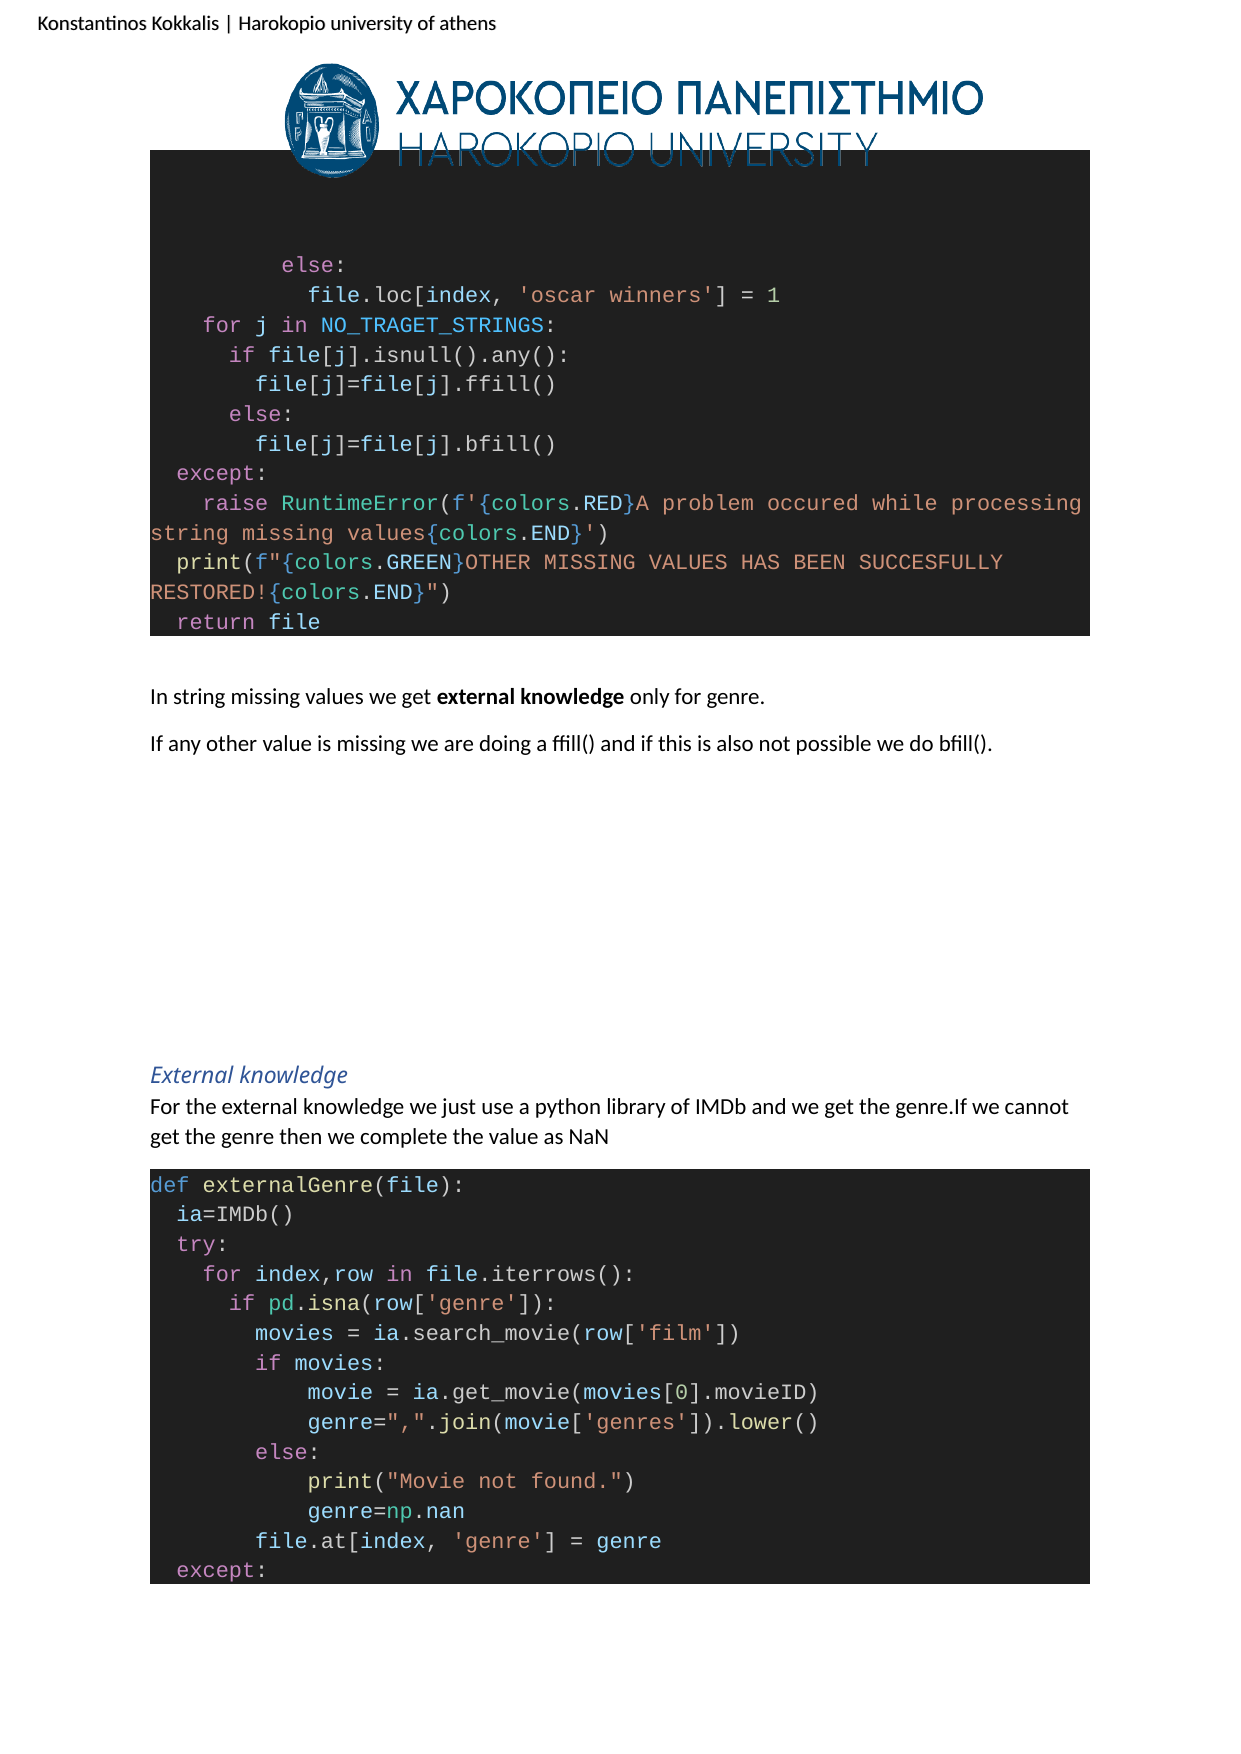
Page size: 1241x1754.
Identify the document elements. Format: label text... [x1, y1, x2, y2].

text else: [150, 398, 1090, 428]
text movie = ia.get_movie(movies[0].movieID) [150, 1377, 1090, 1406]
text for j in NO_TRAGET_STRINGS: [150, 309, 1090, 339]
text file.at[index, 'genre'] = genre [150, 1525, 1090, 1555]
text movies = ia.search_movie(row['film']) [150, 1317, 1090, 1347]
text for index,row in file.iterrows(): [150, 1258, 1090, 1288]
text For the external knowledge we just use a python library of IMDb and we get the genre.If we cannot get the genre then we complete the value as NaN [150, 1092, 1090, 1150]
text In string missing values we get external knowledge only for genre. [150, 682, 1090, 710]
text file[j]=file[j].ffill() [150, 368, 1090, 398]
text file[j]=file[j].bfill() [150, 428, 1090, 458]
text ia=IMDb() [150, 1198, 1090, 1228]
text return file [150, 606, 1090, 636]
text genre=np.nan [150, 1495, 1090, 1525]
text if movies: [150, 1347, 1090, 1377]
text genre=",".join(movie['genres']).lower() [150, 1406, 1090, 1436]
text else: [150, 150, 1090, 279]
text def externalGenre(file): [150, 1169, 1090, 1198]
text except: [150, 1555, 1090, 1584]
text try: [150, 1228, 1090, 1258]
text raise RuntimeError(f'{colors.RED}A problem occured while processing string missing values{colors.END}') [150, 487, 1090, 547]
text except: [150, 458, 1090, 487]
subtitle External knowledge [150, 1059, 1090, 1090]
text print(f"{colors.GREEN}OTHER MISSING VALUES HAS BEEN SUCCESFULLY RESTORED!{colors.END}") [150, 547, 1090, 606]
text else: [150, 1436, 1090, 1466]
text print("Movie not found.") [150, 1466, 1090, 1495]
text If any other value is missing we are doing a ffill() and if this is also not possible we do bfill(). [150, 729, 1090, 757]
text if pd.isna(row['genre']): [150, 1288, 1090, 1317]
text file.loc[index, 'oscar winners'] = 1 [150, 279, 1090, 309]
text if file[j].isnull().any(): [150, 339, 1090, 368]
